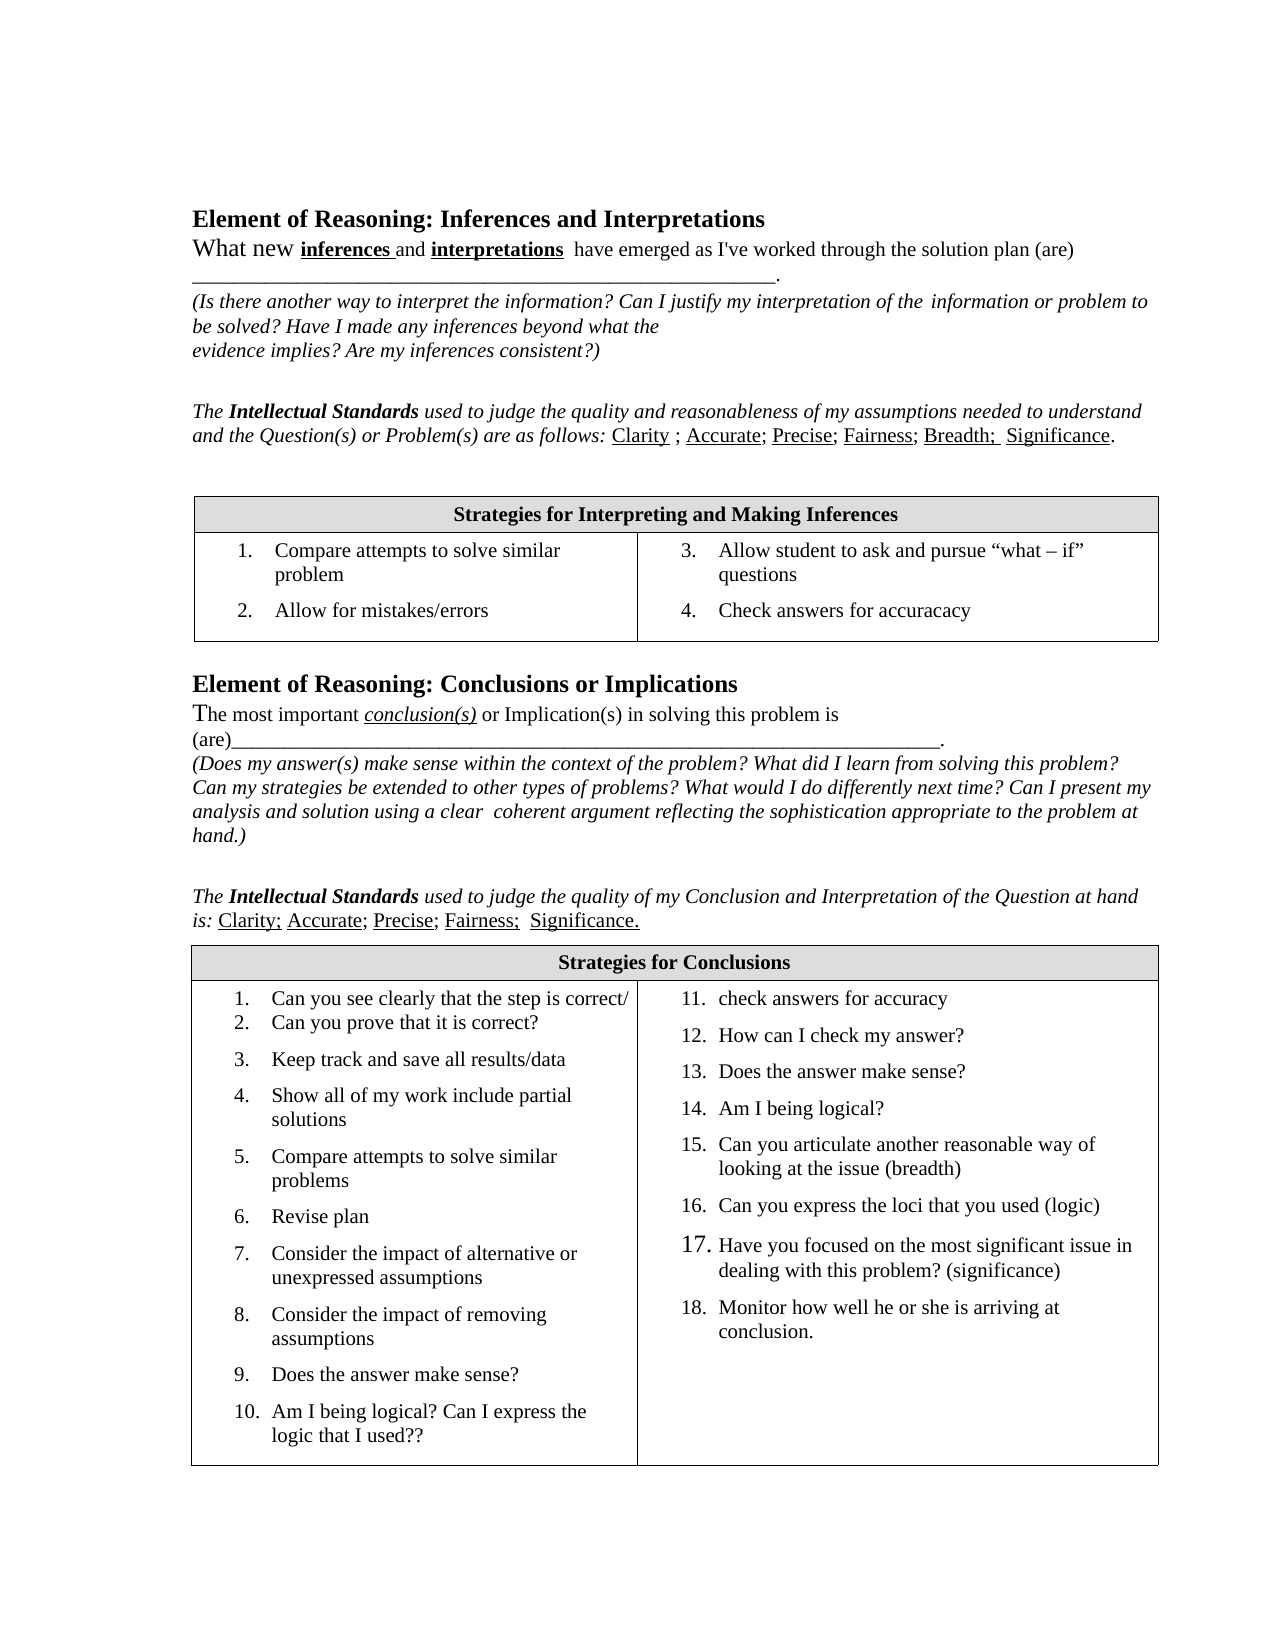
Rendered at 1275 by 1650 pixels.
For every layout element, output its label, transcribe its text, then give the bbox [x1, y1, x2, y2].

text (Does my answer(s) make sense within the context of the problem? What did I learn from solving this problem? Can my strategies be extended to other types of problems? What would I do differently next time? Can I present my analysis and solution using a clear coherent argument reflecting the sophistication appropriate to the problem at hand.) [118, 751, 1157, 847]
text (Is there another way to interpret the information? Can I justify my interpretation of the information or problem to be solved? Have I made any inferences beyond what the [118, 286, 1157, 338]
table_cell Can you see clearly that the step is correct/ Can you prove that it is correct? Keep track and save all results/data Show all of my work include partial solutions Compare attempts to solve similar problems Revise plan Consider the impact of alternative or unexpressed assumptions Consider the impact of removing assumptions Does the answer make sense? Am I being logical? Can I express the logic that I used?? [192, 981, 637, 1465]
table_header Strategies for Conclusions [192, 946, 1158, 980]
table_cell Compare attempts to solve similar problem Allow for mistakes/errors [195, 533, 637, 641]
table_header Strategies for Interpreting and Making Inferences [195, 497, 1158, 532]
text The Intellectual Standards used to judge the quality and reasonableness of my assumptions needed to understand and the Question(s) or Problem(s) are as follows: Clarity ; Accurate; Precise; Fairness; Breadth; Significance. [118, 399, 1157, 447]
text What new inferences and interpretations have emerged as I've worked through the solution plan (are) ________________________________________________________. [118, 233, 1157, 286]
text evidence implies? Are my inferences consistent?) [118, 338, 1157, 362]
text Element of Reasoning: Inferences and Interpretations [118, 204, 1157, 233]
text The Intellectual Standards used to judge the quality of my Conclusion and Interpretation of the Question at hand is: Clarity; Accurate; Precise; Fairness; Significance. [118, 884, 1157, 932]
table_cell Allow student to ask and pursue “what – if” questions Check answers for accuracacy [638, 533, 1158, 641]
table_cell check answers for accuracy How can I check my answer? Does the answer make sense? Am I being logical? Can you articulate another reasonable way of looking at the issue (breadth) Can you express the loci that you used (logic) Have you focused on the most significant issue in dealing with this problem? (significance) Monitor how well he or she is arriving at conclusion. [638, 981, 1158, 1465]
text Element of Reasoning: Conclusions or Implications [118, 669, 1157, 698]
text The most important conclusion(s) or Implication(s) in solving this problem is (are)____________________________________________________________________. [118, 698, 1157, 751]
